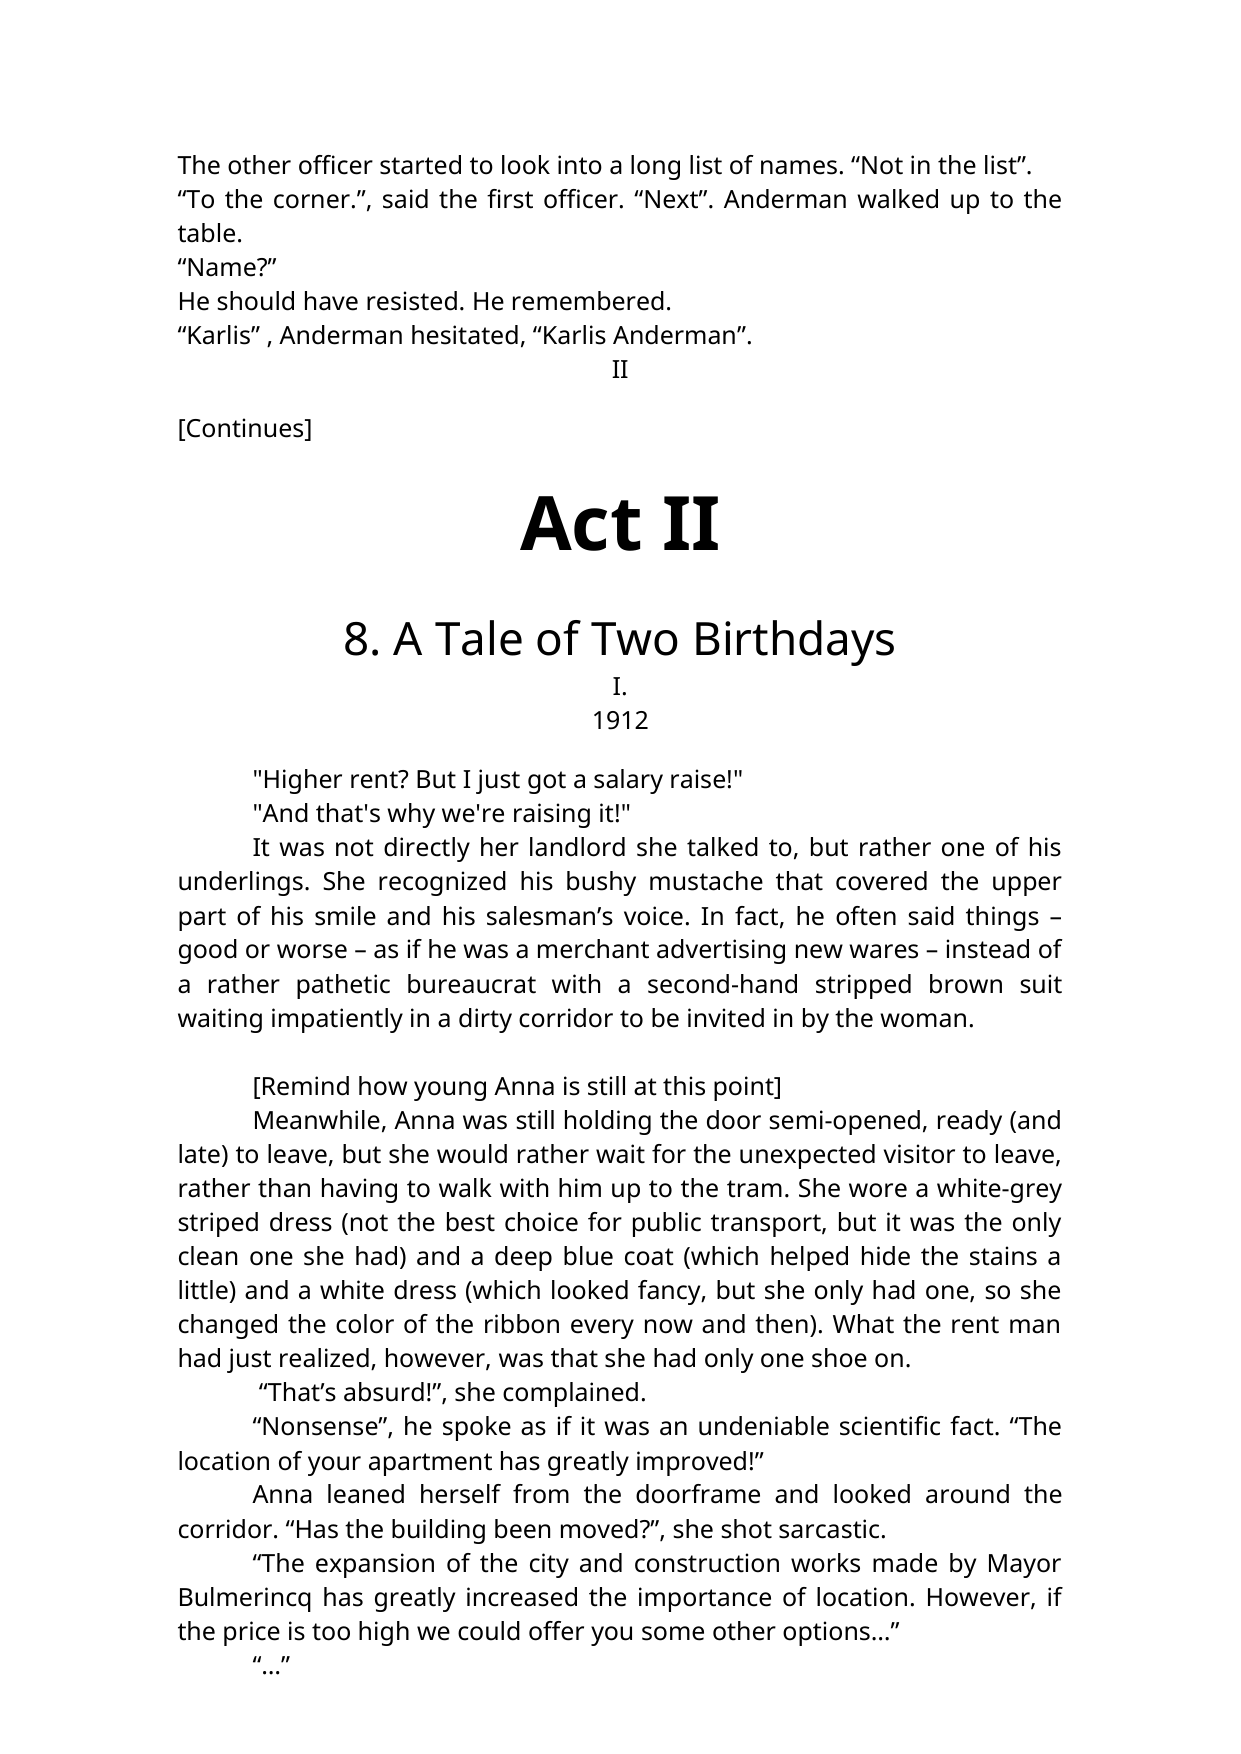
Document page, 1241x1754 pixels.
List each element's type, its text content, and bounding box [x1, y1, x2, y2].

text “Nonsense”, he spoke as if it was an undeniable scientific fact. “The location of your apartment has greatly improved!” [177, 1409, 1063, 1477]
subtitle Act II [177, 470, 1063, 572]
text [Continues] [177, 411, 1063, 445]
text "And that's why we're raising it!" [177, 796, 1063, 830]
text Meanwhile, Anna was still holding the door semi-opened, ready (and late) to leave, but she would rather wait for the unexpected visitor to leave, rather than having to walk with him up to the tram. She wore a white-grey striped dress (not the best choice for public transport, but it was the only clean one she had) and a deep blue coat (which helped hide the stains a little) and a white dress (which looked fancy, but she only had one, so she changed the color of the ribbon every now and then). What the rent man had just realized, however, was that she had only one shoe on. [177, 1102, 1063, 1375]
subtitle I. 1912 [177, 669, 1063, 737]
subtitle 8. A Tale of Two Birthdays [177, 606, 1063, 669]
text The other officer started to look into a long list of names. “Not in the list”. [177, 148, 1063, 182]
text “To the corner.”, said the first officer. “Next”. Anderman walked up to the table. [177, 182, 1063, 250]
text He should have resisted. He remembered. [177, 284, 1063, 318]
text “Karlis” , Anderman hesitated, “Karlis Anderman”. [177, 318, 1063, 352]
subtitle II [177, 352, 1063, 386]
text It was not directly her landlord she talked to, but rather one of his underlings. She recognized his bushy mustache that covered the upper part of his smile and his salesman’s voice. In fact, he often said things – good or worse – as if he was a merchant advertising new wares – instead of a rather pathetic bureaucrat with a second-hand stripped brown suit waiting impatiently in a dirty corridor to be invited in by the woman. [177, 830, 1063, 1034]
text “…” [177, 1647, 1063, 1682]
text [Remind how young Anna is still at this point] [177, 1068, 1063, 1102]
text “Name?” [177, 250, 1063, 284]
text “The expansion of the city and construction works made by Mayor Bulmerincq has greatly increased the importance of location. However, if the price is too high we could offer you some other options…” [177, 1545, 1063, 1647]
text "Higher rent? But I just got a salary raise!" [177, 762, 1063, 796]
text Anna leaned herself from the doorframe and looked around the corridor. “Has the building been moved?”, she shot sarcastic. [177, 1477, 1063, 1545]
text “That’s absurd!”, she complained. [177, 1375, 1063, 1409]
